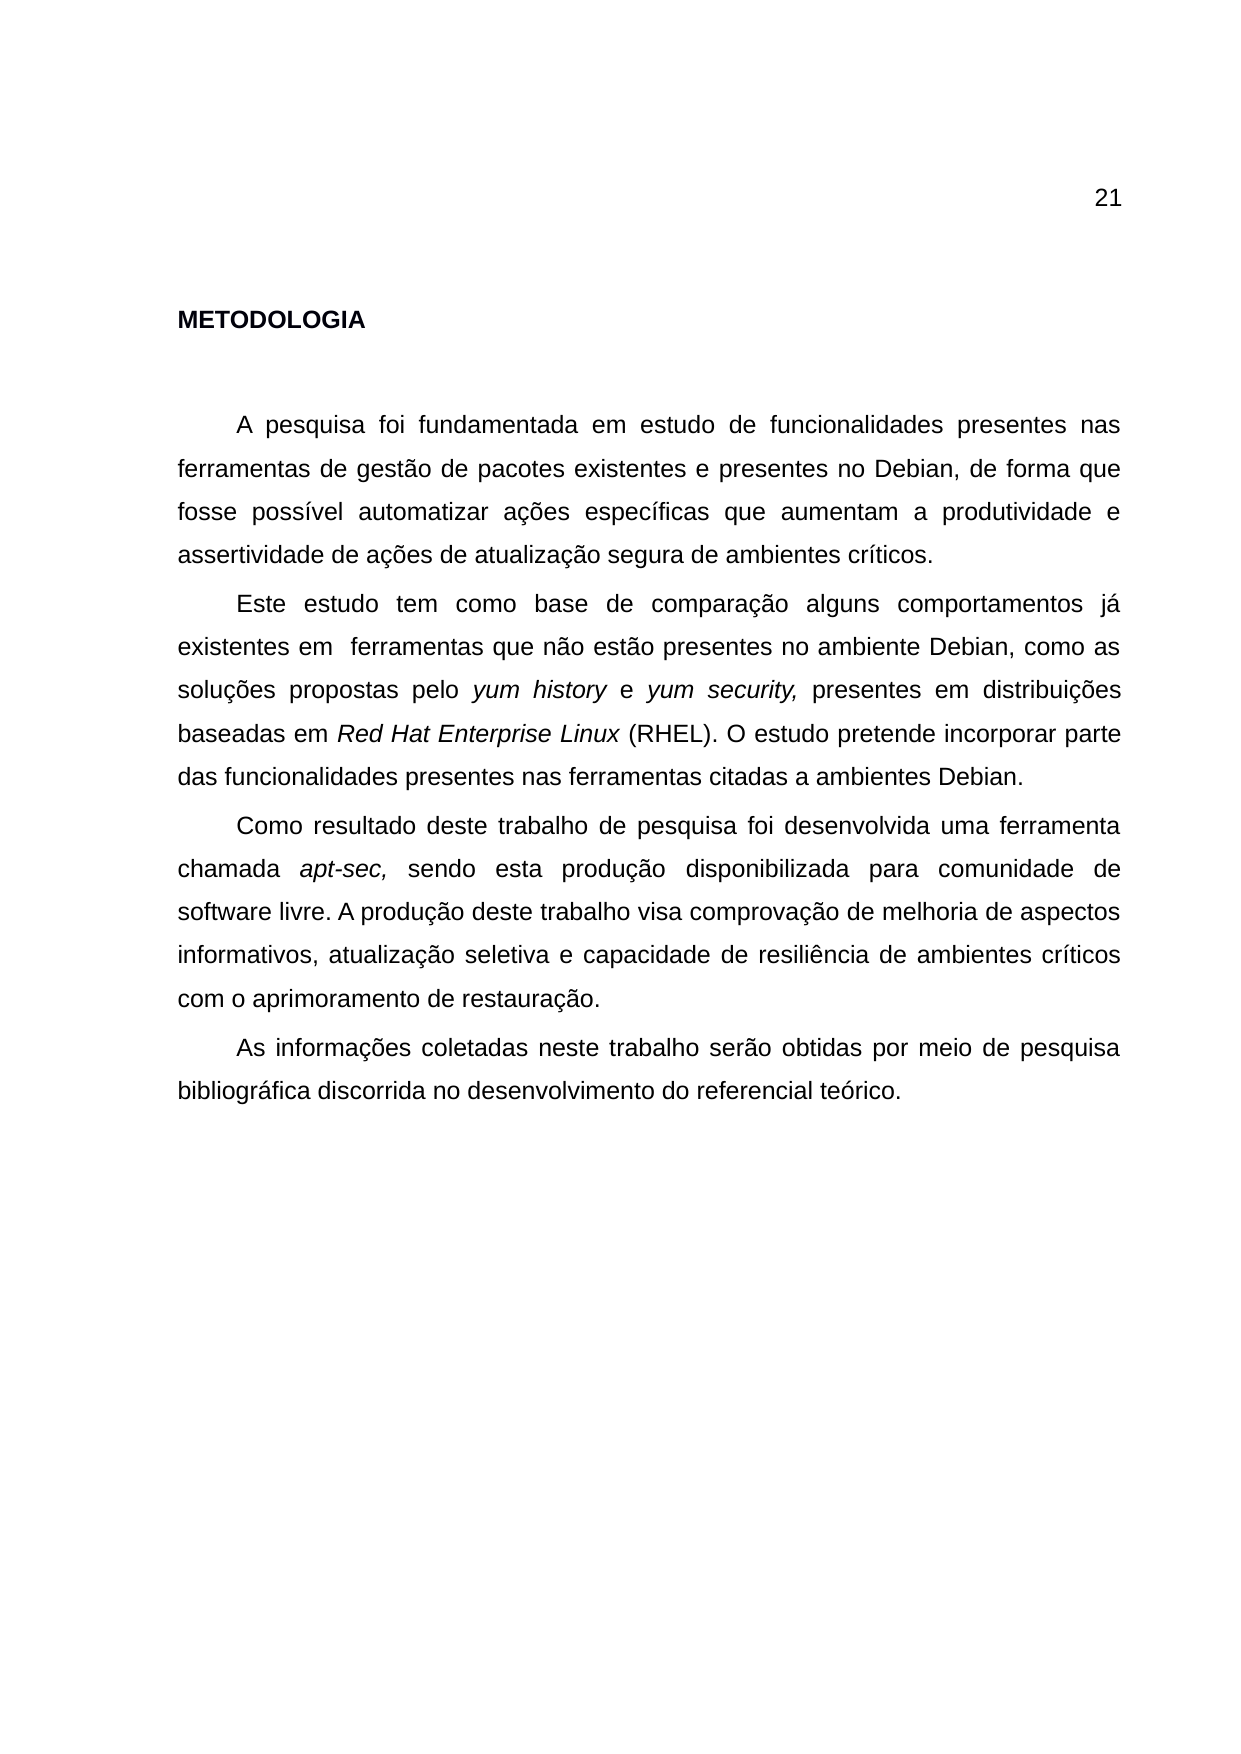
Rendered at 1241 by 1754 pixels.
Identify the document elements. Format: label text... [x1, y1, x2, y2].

text As informações coletadas neste trabalho serão obtidas por meio de pesquisa bibliográfica discorrida no desenvolvimento do referencial teórico. [177, 1033, 1122, 1105]
subtitle METODOLOGIA [177, 306, 1122, 334]
text A pesquisa foi fundamentada em estudo de funcionalidades presentes nas ferramentas de gestão de pacotes existentes e presentes no Debian, de forma que fosse possível automatizar ações específicas que aumentam a produtividade e assertividade de ações de atualização segura de ambientes críticos. [177, 411, 1122, 569]
text Como resultado deste trabalho de pesquisa foi desenvolvida uma ferramenta chamada apt-sec, sendo esta produção disponibilizada para comunidade de software livre. A produção deste trabalho visa comprovação de melhoria de aspectos informativos, atualização seletiva e capacidade de resiliência de ambientes críticos com o aprimoramento de restauração. [177, 811, 1122, 1012]
text Este estudo tem como base de comparação alguns comportamentos já existentes em ferramentas que não estão presentes no ambiente Debian, como as soluções propostas pelo yum history e yum security, presentes em distribuições baseadas em Red Hat Enterprise Linux (RHEL). O estudo pretende incorporar parte das funcionalidades presentes nas ferramentas citadas a ambientes Debian. [177, 589, 1122, 791]
